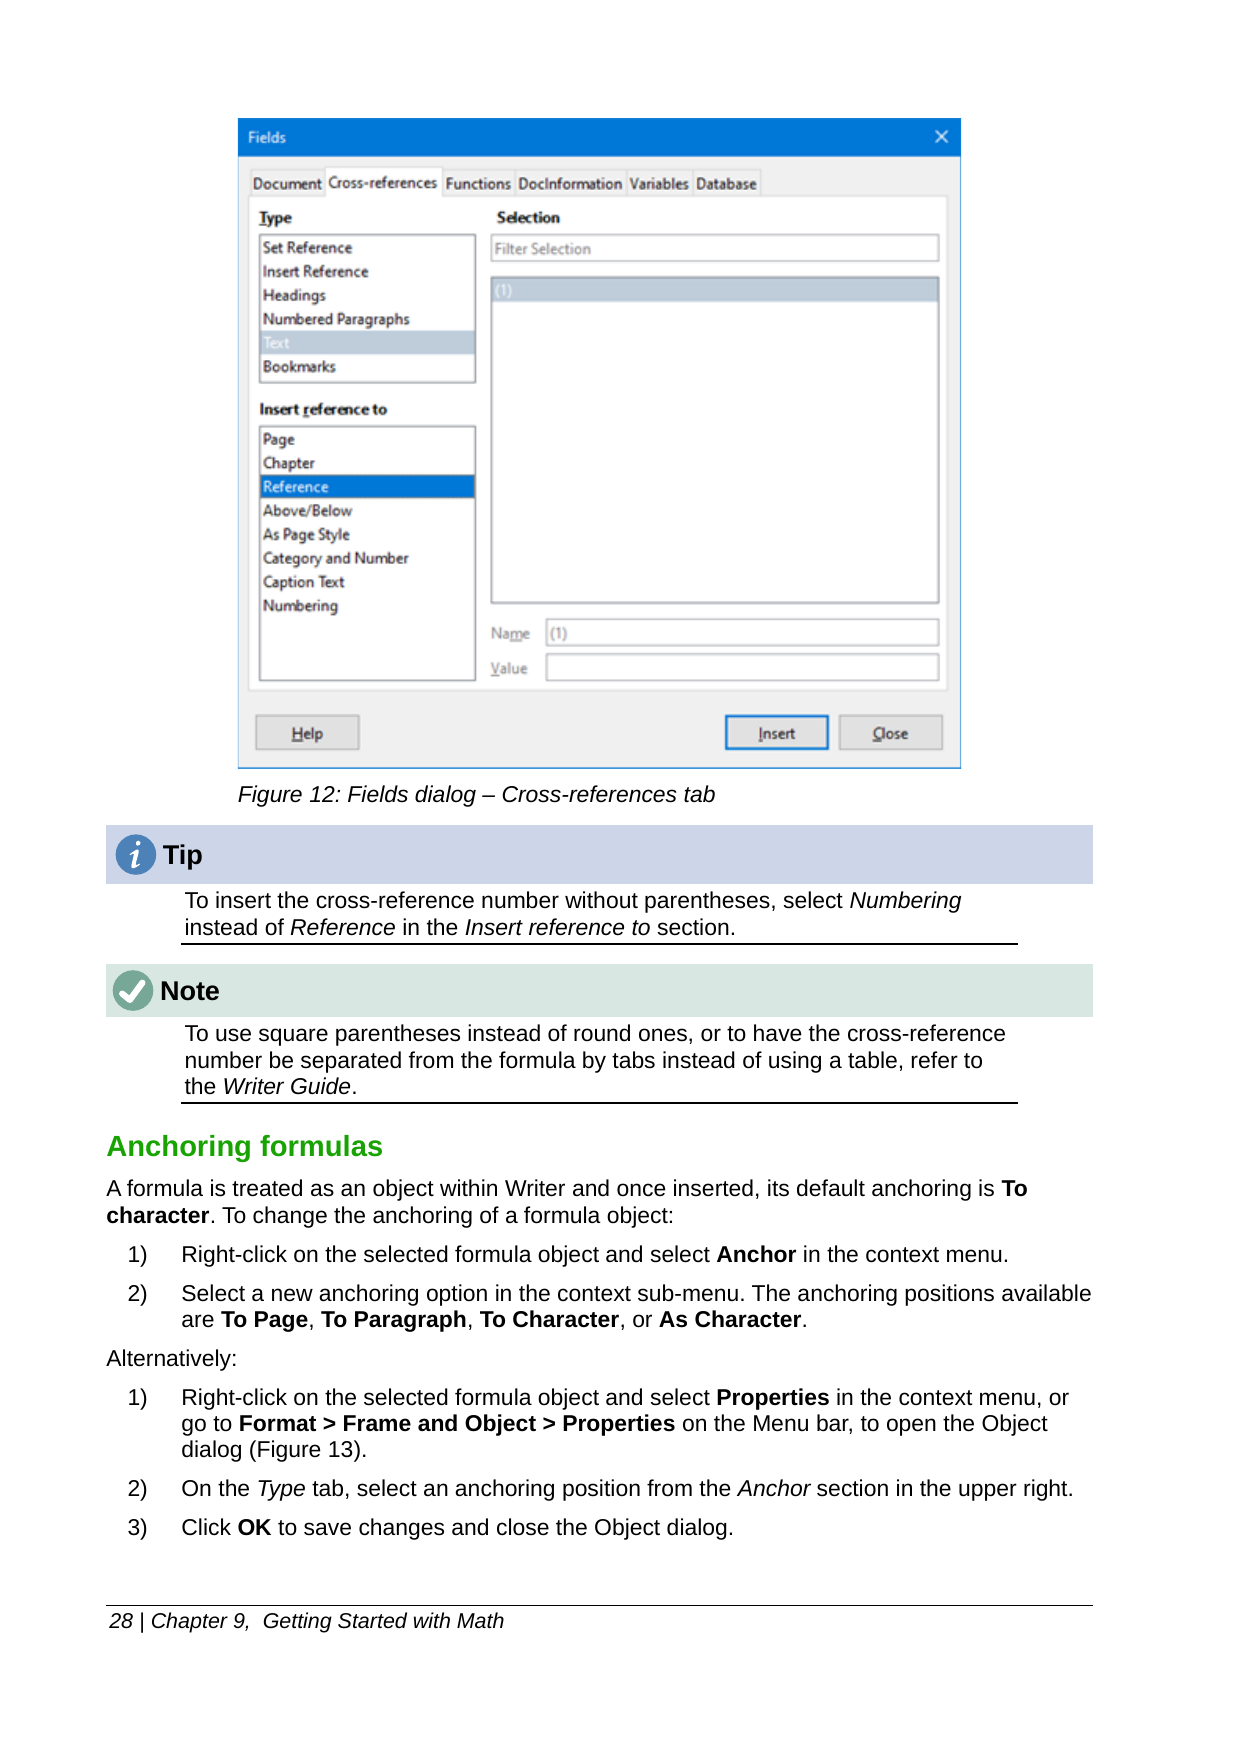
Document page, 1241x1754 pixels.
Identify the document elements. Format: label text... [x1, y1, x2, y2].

text Figure 12: Fields dialog – Cross-references tab [238, 781, 961, 807]
subtitle Tip [106, 825, 1093, 884]
picture [237, 118, 962, 769]
list Right-click on the selected formula object and select Anchor in the context menu. [148, 1241, 1093, 1267]
subtitle Anchoring formulas [106, 1129, 1093, 1163]
subtitle Note [106, 964, 1093, 1017]
text Alternatively: [106, 1345, 1093, 1371]
list On the Type tab, select an anchoring position from the Anchor section in the upper right. [148, 1475, 1093, 1501]
list Right-click on the selected formula object and select Properties in the context menu, or go to Format > Frame and Object > Properties on the Menu bar, to open the Object dialog (Figure 13). [148, 1383, 1093, 1463]
list Click OK to save changes and close the Object dialog. [148, 1514, 1093, 1540]
text To use square parentheses instead of round ones, or to have the cross-reference number be separated from the formula by tabs instead of using a table, refer to the Writer Guide. [181, 1017, 1018, 1102]
text A formula is treated as an object within Writer and once inserted, its default anchoring is To character. To change the anchoring of a formula object: [106, 1175, 1093, 1228]
text To insert the cross-reference number without parentheses, select Numbering instead of Reference in the Insert reference to section. [181, 884, 1018, 943]
list Select a new anchoring option in the context sub-menu. The anchoring positions available are To Page, To Paragraph, To Character, or As Character. [148, 1279, 1093, 1332]
